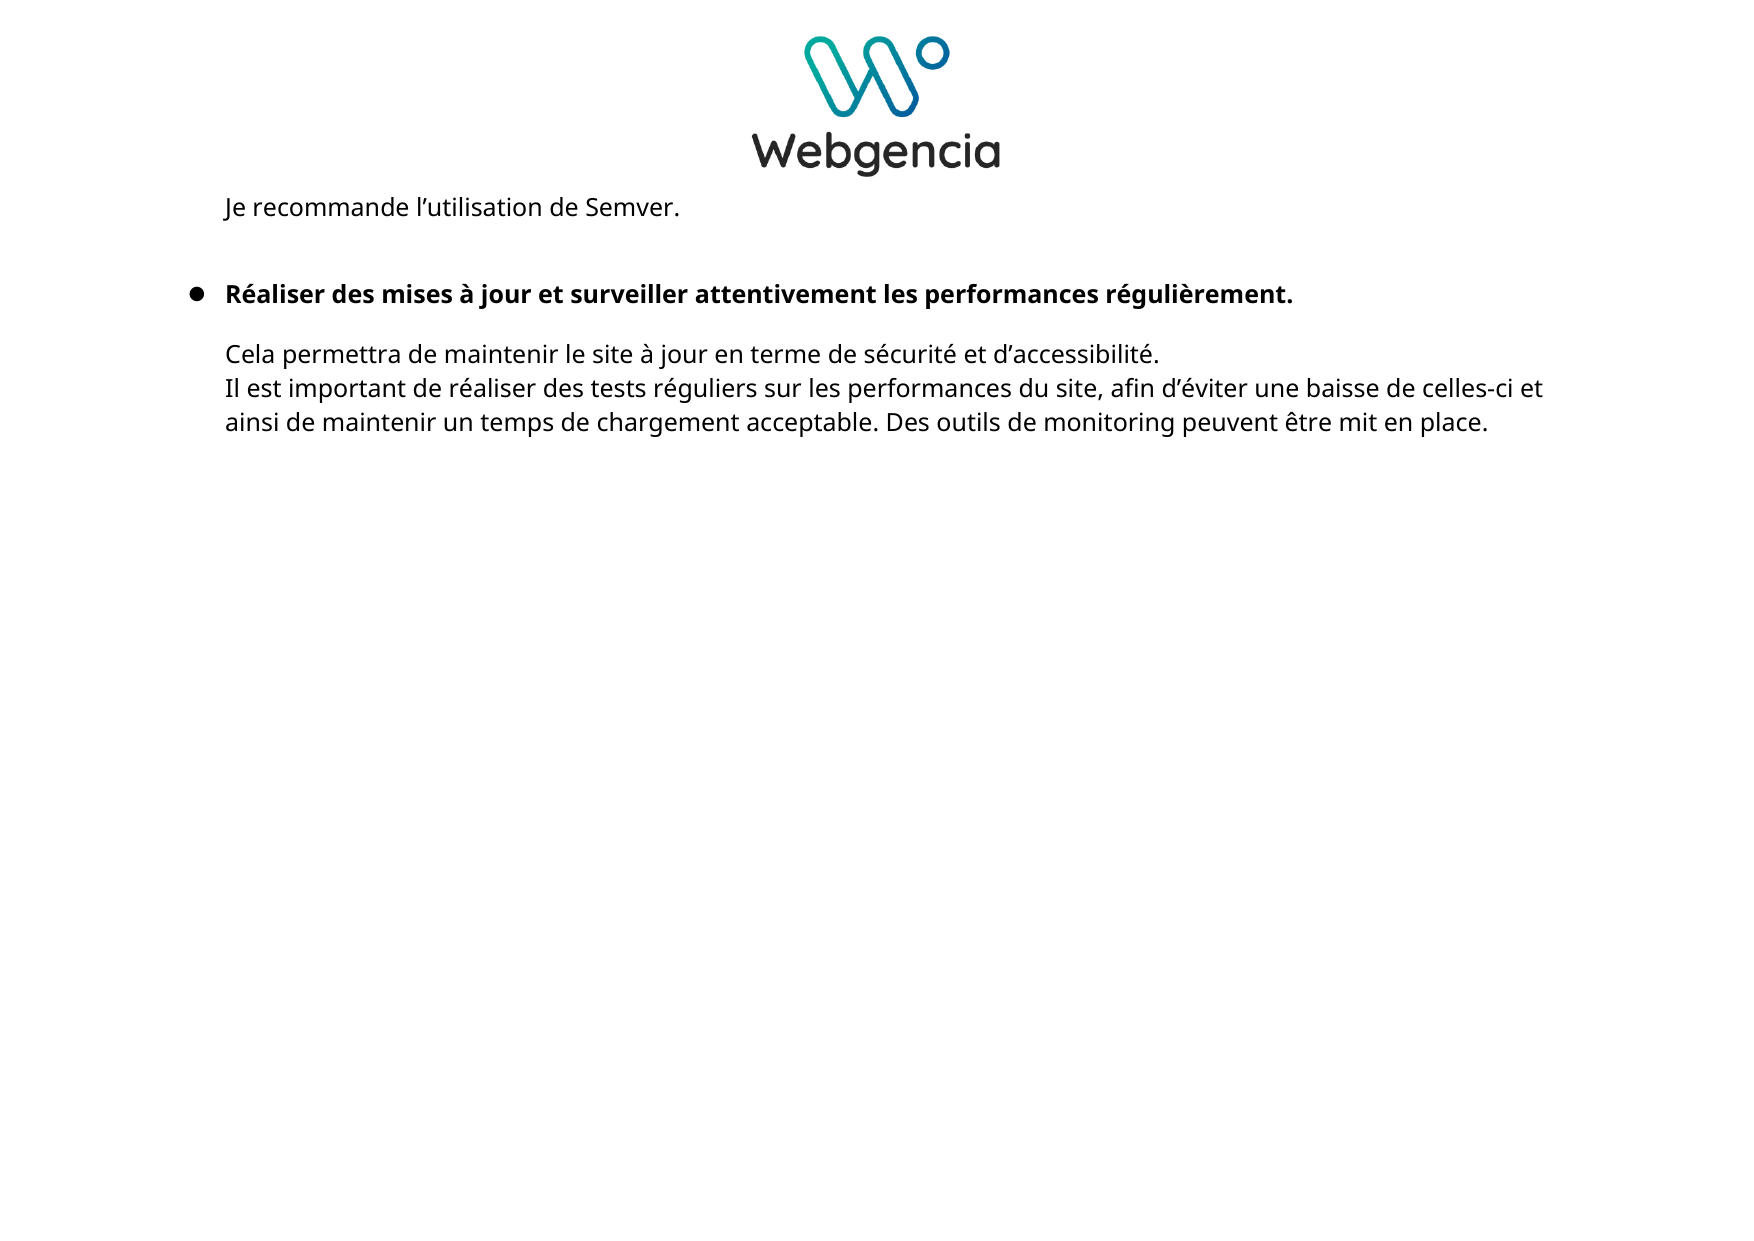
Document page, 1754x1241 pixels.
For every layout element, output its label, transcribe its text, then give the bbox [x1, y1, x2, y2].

text Je recommande l’utilisation de Semver. [187, 150, 1604, 224]
list Réaliser des mises à jour et surveiller attentivement les performances régulièrement. [187, 276, 1604, 310]
picture [710, 23, 1043, 150]
text Cela permettra de maintenir le site à jour en terme de sécurité et d’accessibilité. Il est important de réaliser des tests réguliers sur les performances du site, afin d’éviter une baisse de celles-ci et ainsi de maintenir un temps de chargement acceptable. Des outils de monitoring peuvent être mit en place. [187, 337, 1604, 439]
